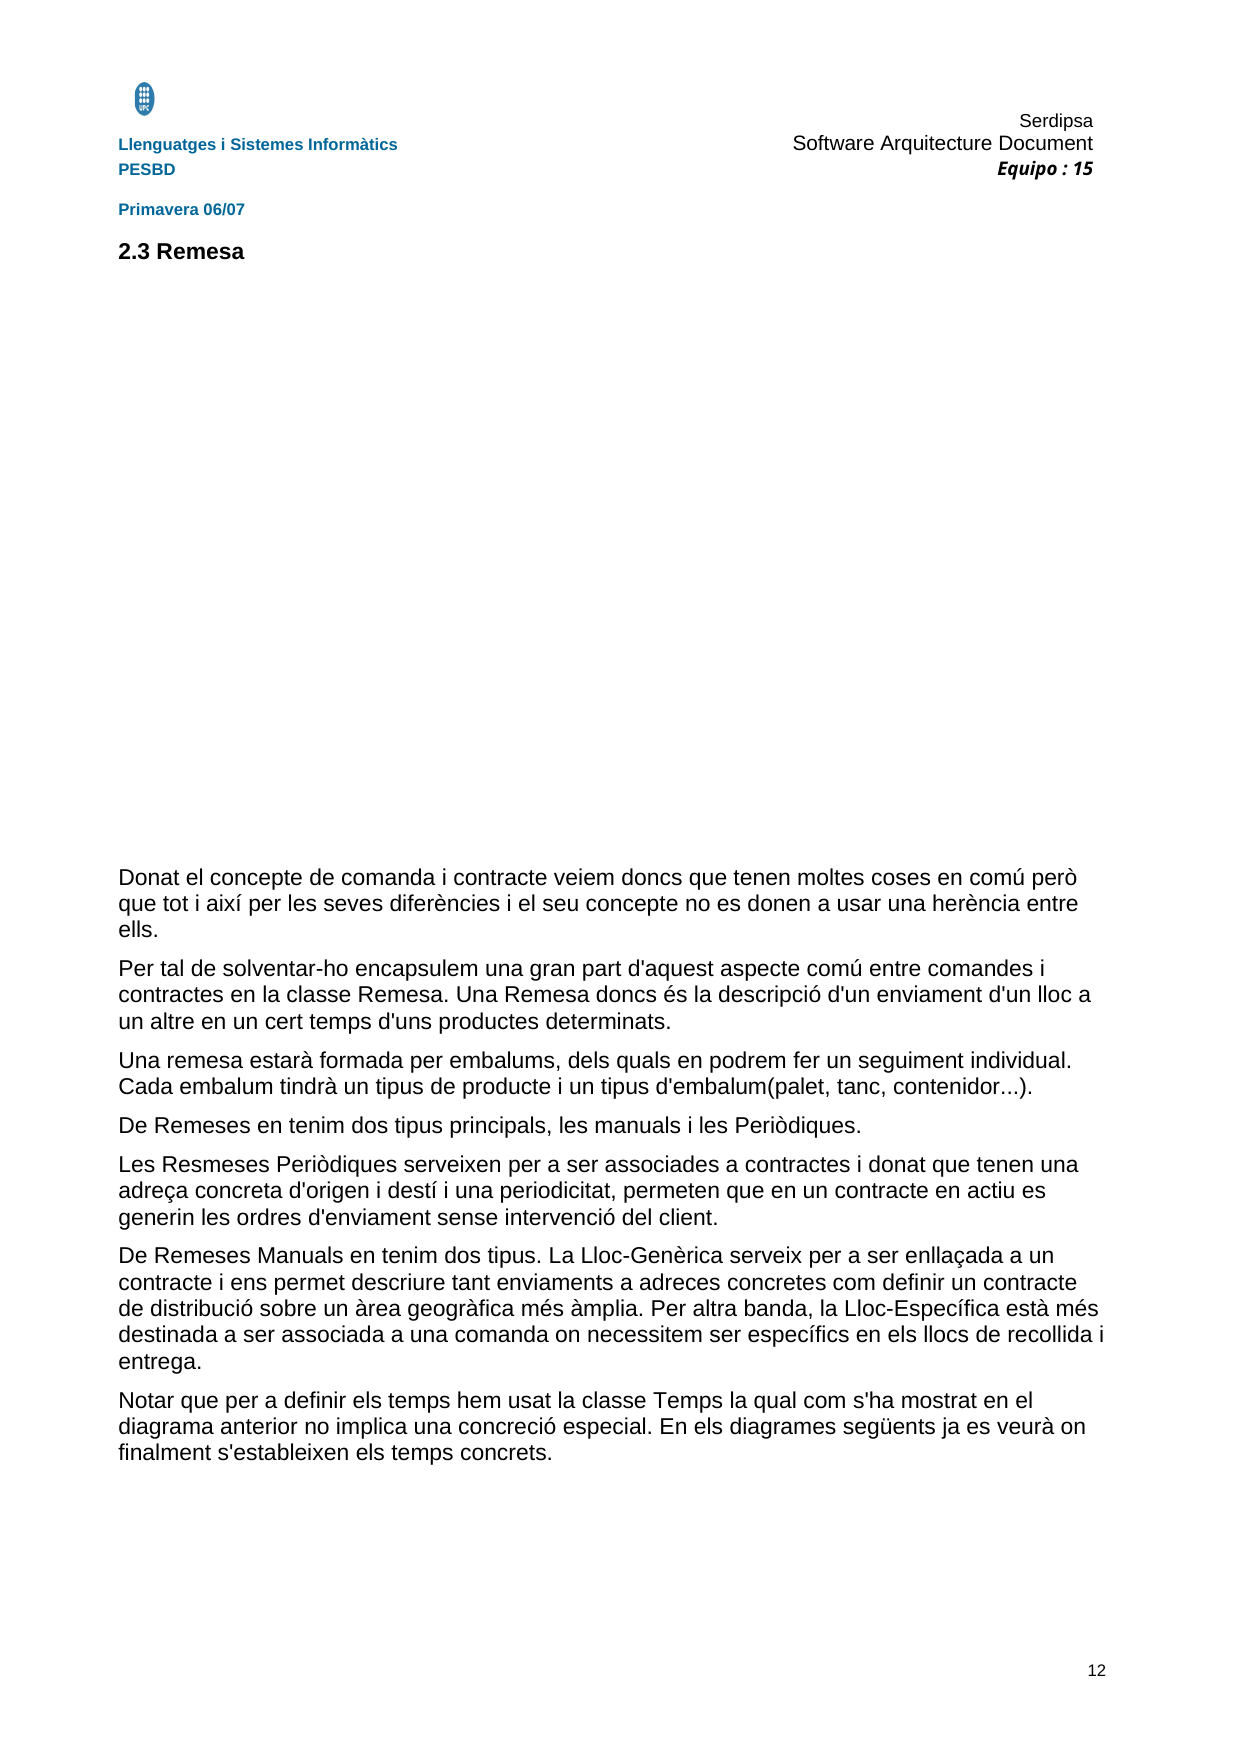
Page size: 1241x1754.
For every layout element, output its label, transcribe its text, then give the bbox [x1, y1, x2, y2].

text Una remesa estarà formada per embalums, dels quals en podrem fer un seguiment individual. Cada embalum tindrà un tipus de producte i un tipus d'embalum(palet, tanc, contenidor...). [118, 1047, 1106, 1099]
subtitle Remesa [118, 238, 1106, 264]
text De Remeses Manuals en tenim dos tipus. La Lloc-Genèrica serveix per a ser enllaçada a un contracte i ens permet descriure tant enviaments a adreces concretes com definir un contracte de distribució sobre un àrea geogràfica més àmplia. Per altra banda, la Lloc-Específica està més destinada a ser associada a una comanda on necessitem ser específics en els llocs de recollida i entrega. [118, 1242, 1106, 1374]
text Les Resmeses Periòdiques serveixen per a ser associades a contractes i donat que tenen una adreça concreta d'origen i destí i una periodicitat, permeten que en un contracte en actiu es generin les ordres d'enviament sense intervenció del client. [118, 1151, 1106, 1230]
text Per tal de solventar-ho encapsulem una gran part d'aquest aspecte comú entre comandes i contractes en la classe Remesa. Una Remesa doncs és la descripció d'un enviament d'un lloc a un altre en un cert temps d'uns productes determinats. [118, 955, 1106, 1034]
text Notar que per a definir els temps hem usat la classe Temps la qual com s'ha mostrat en el diagrama anterior no implica una concreció especial. En els diagrames següents ja es veurà on finalment s'estableixen els temps concrets. [118, 1387, 1106, 1466]
text Donat el concepte de comanda i contracte veiem doncs que tenen moltes coses en comú però que tot i així per les seves diferències i el seu concepte no es donen a usar una herència entre ells. [118, 271, 1106, 943]
text De Remeses en tenim dos tipus principals, les manuals i les Periòdiques. [118, 1112, 1106, 1138]
